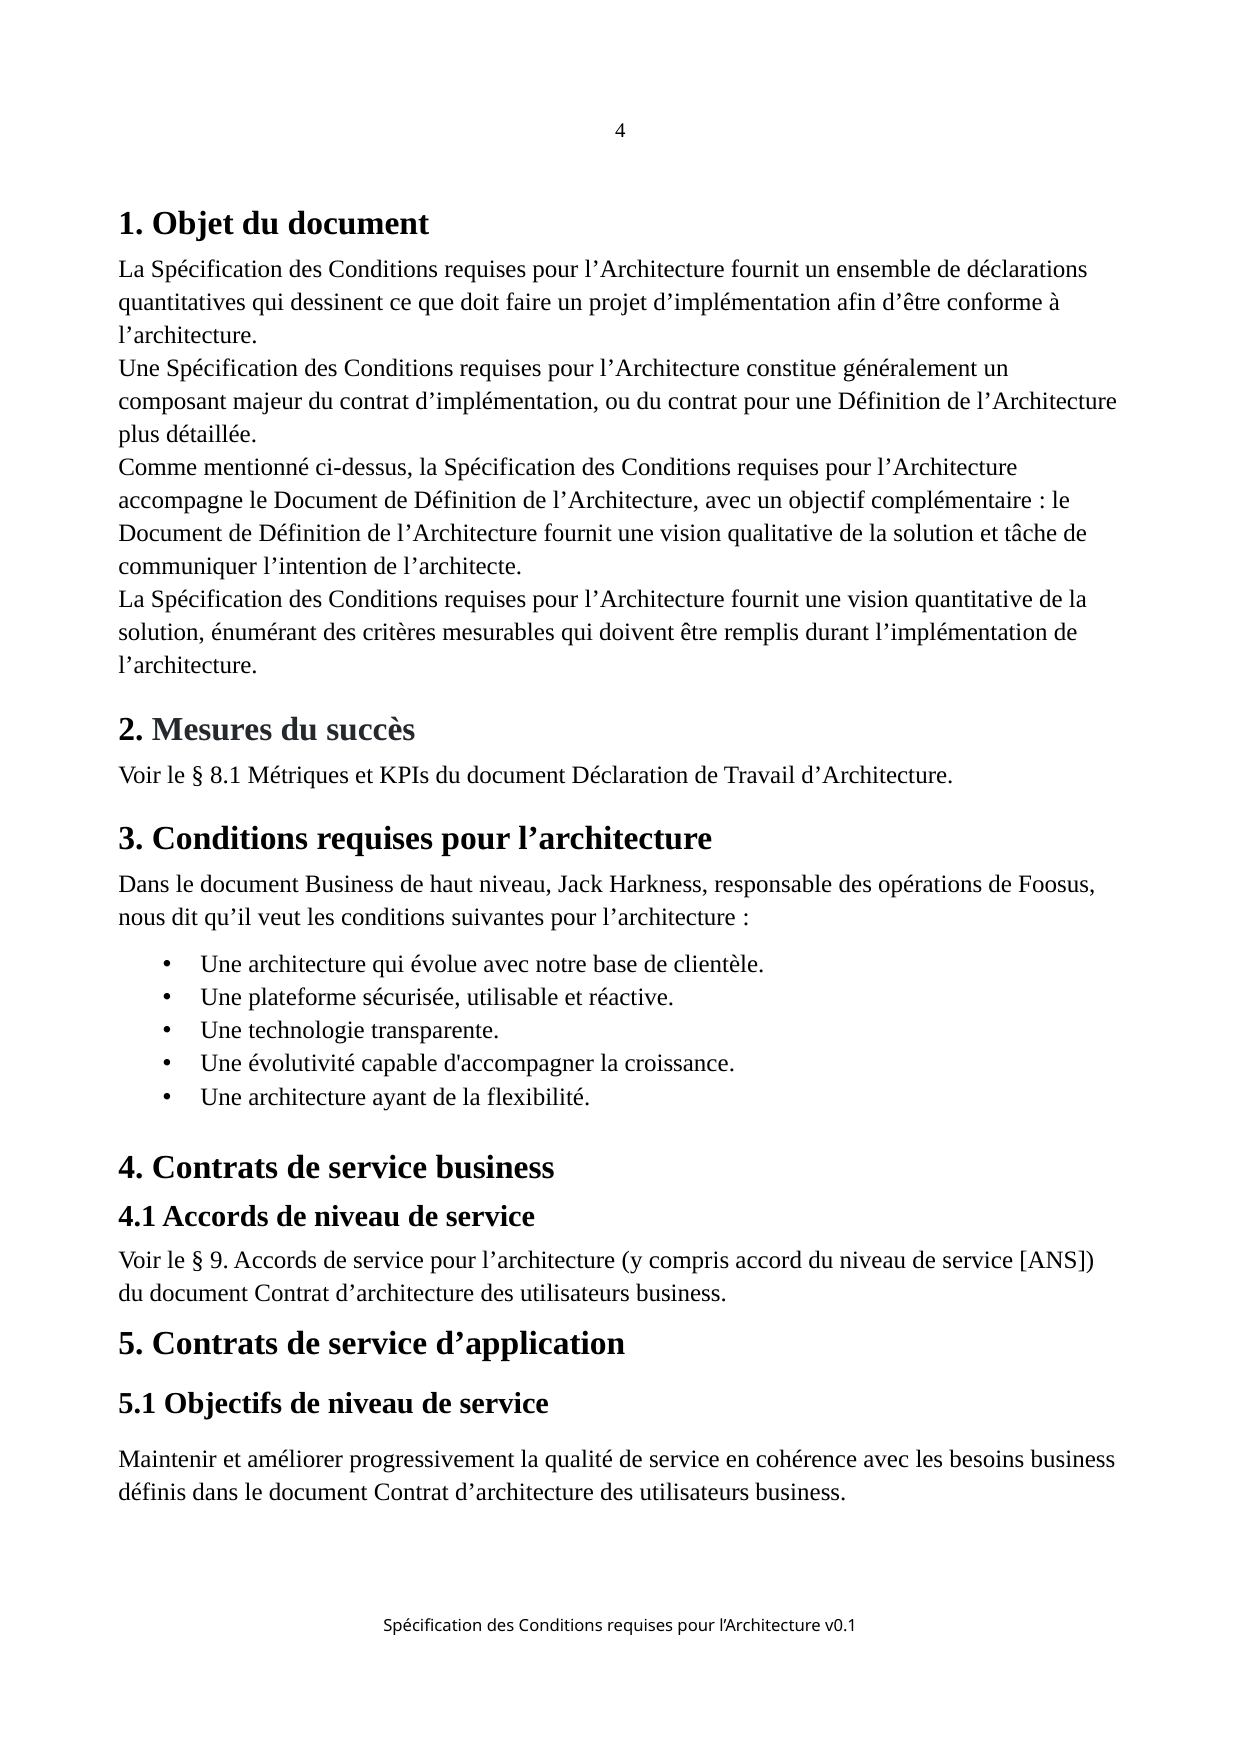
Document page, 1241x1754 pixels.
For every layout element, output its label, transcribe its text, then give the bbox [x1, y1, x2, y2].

subtitle 4.1 Accords de niveau de service [118, 1198, 1122, 1233]
list Une évolutivité capable d'accompagner la croissance. [163, 1048, 1122, 1077]
list Une plateforme sécurisée, utilisable et réactive. [163, 982, 1122, 1011]
list Une technologie transparente. [163, 1016, 1122, 1044]
text Une Spécification des Conditions requises pour l’Architecture constitue généralement un composant majeur du contrat d’implémentation, ou du contrat pour une Définition de l’Architecture plus détaillée. [118, 353, 1122, 448]
text La Spécification des Conditions requises pour l’Architecture fournit un ensemble de déclarations quantitatives qui dessinent ce que doit faire un projet d’implémentation afin d’être conforme à l’architecture. [118, 254, 1122, 349]
text 3 [118, 118, 1122, 142]
subtitle 2. Mesures du succès [118, 708, 1122, 747]
list Une architecture qui évolue avec notre base de clientèle. [163, 949, 1122, 978]
subtitle 5. Contrats de service d’application [118, 1323, 1122, 1361]
subtitle 5.1 Objectifs de niveau de service [118, 1385, 1122, 1420]
subtitle 4. Contrats de service business [118, 1148, 1122, 1186]
text Voir le § 8.1 Métriques et KPIs du document Déclaration de Travail d’Architecture. [118, 760, 1122, 788]
text Dans le document Business de haut niveau, Jack Harkness, responsable des opérations de Foosus, nous dit qu’il veut les conditions suivantes pour l’architecture : [118, 869, 1122, 931]
text Voir le § 9. Accords de service pour l’architecture (y compris accord du niveau de service [ANS]) du document Contrat d’architecture des utilisateurs business. [118, 1245, 1122, 1307]
text La Spécification des Conditions requises pour l’Architecture fournit une vision quantitative de la solution, énumérant des critères mesurables qui doivent être remplis durant l’implémentation de l’architecture. [118, 584, 1122, 679]
text Comme mentionné ci-dessus, la Spécification des Conditions requises pour l’Architecture accompagne le Document de Définition de l’Architecture, avec un objectif complémentaire : le Document de Définition de l’Architecture fournit une vision qualitative de la solution et tâche de communiquer l’intention de l’architecte. [118, 452, 1122, 580]
subtitle 3. Conditions requises pour l’architecture [118, 818, 1122, 856]
text Maintenir et améliorer progressivement la qualité de service en cohérence avec les besoins business définis dans le document Contrat d’architecture des utilisateurs business. [118, 1444, 1122, 1506]
subtitle 1. Objet du document [118, 203, 1122, 242]
list Une architecture ayant de la flexibilité. [163, 1082, 1122, 1110]
